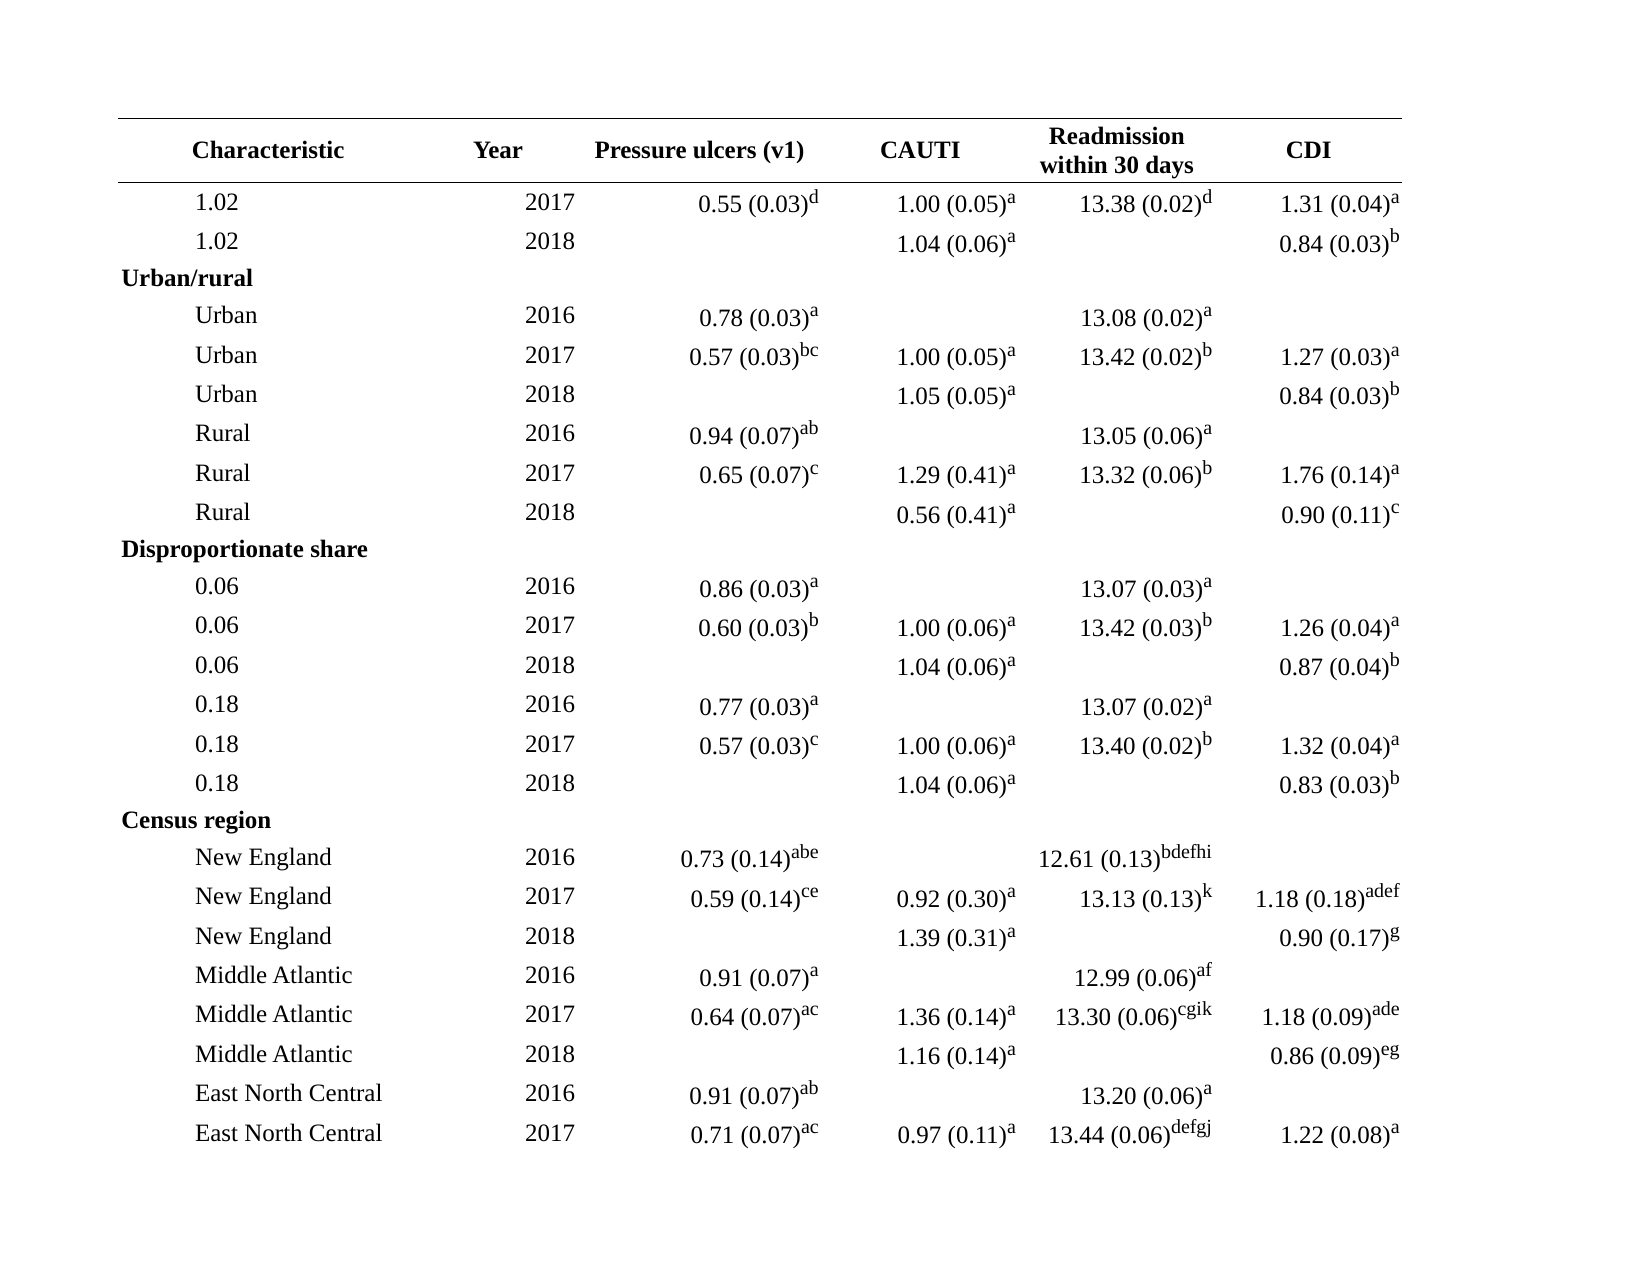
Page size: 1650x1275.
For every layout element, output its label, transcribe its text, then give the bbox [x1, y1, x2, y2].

table_cell 1.27 (0.03)a [1215, 335, 1402, 374]
table_cell [1215, 413, 1402, 453]
table_cell 0.57 (0.03)c [578, 724, 821, 763]
table_cell 2017 [418, 724, 578, 763]
table_cell 1.32 (0.04)a [1215, 724, 1402, 763]
table_cell [578, 531, 821, 566]
table_cell [1019, 374, 1215, 413]
table_header CAUTI [821, 119, 1018, 182]
table_cell 2016 [418, 1073, 578, 1112]
table_cell [1215, 684, 1402, 723]
table_cell 13.07 (0.03)a [1019, 566, 1215, 605]
table_cell [1215, 531, 1402, 566]
table_cell [821, 802, 1018, 837]
table_cell [418, 802, 578, 837]
table_cell 0.18 [118, 763, 418, 802]
table_cell 0.71 (0.07)ac [578, 1113, 821, 1152]
table_cell 0.06 [118, 566, 418, 605]
table_cell 2016 [418, 684, 578, 723]
table_cell 0.86 (0.09)eg [1215, 1034, 1402, 1073]
table_cell 1.00 (0.06)a [821, 724, 1018, 763]
table_cell 13.42 (0.03)b [1019, 605, 1215, 645]
table_cell 0.59 (0.14)ce [578, 876, 821, 916]
table_cell Rural [118, 492, 418, 531]
table_cell 2017 [418, 453, 578, 492]
table_cell 1.31 (0.04)a [1215, 183, 1402, 221]
table_header Pressure ulcers (v1) [578, 119, 821, 182]
table_cell [1215, 837, 1402, 876]
table_cell [1019, 916, 1215, 955]
table_cell 2016 [418, 837, 578, 876]
table_cell [821, 531, 1018, 566]
table_cell [418, 531, 578, 566]
table_cell 0.06 [118, 605, 418, 645]
table_cell 2017 [418, 876, 578, 916]
table_cell [1019, 763, 1215, 802]
table_cell 2018 [418, 645, 578, 684]
table_cell 13.07 (0.02)a [1019, 684, 1215, 723]
table_cell 0.18 [118, 684, 418, 723]
table_cell [1019, 802, 1215, 837]
table_cell 0.90 (0.17)g [1215, 916, 1402, 955]
table_cell [1019, 1034, 1215, 1073]
table_cell 1.39 (0.31)a [821, 916, 1018, 955]
table_cell 0.60 (0.03)b [578, 605, 821, 645]
table_cell [578, 763, 821, 802]
table_cell 0.84 (0.03)b [1215, 221, 1402, 261]
table_cell 0.84 (0.03)b [1215, 374, 1402, 413]
table_cell 13.05 (0.06)a [1019, 413, 1215, 453]
table_cell East North Central [118, 1073, 418, 1112]
table_cell [578, 802, 821, 837]
table_cell Middle Atlantic [118, 994, 418, 1034]
table_cell [821, 295, 1018, 334]
table_cell Rural [118, 413, 418, 453]
table_cell [1215, 1073, 1402, 1112]
table_cell 0.91 (0.07)ab [578, 1073, 821, 1112]
table_cell Middle Atlantic [118, 955, 418, 994]
table_cell 0.90 (0.11)c [1215, 492, 1402, 531]
table_cell [578, 221, 821, 261]
table_cell 13.08 (0.02)a [1019, 295, 1215, 334]
table_cell [1215, 295, 1402, 334]
table_cell New England [118, 837, 418, 876]
table_cell [821, 684, 1018, 723]
table_cell 2018 [418, 1034, 578, 1073]
table_cell [821, 261, 1018, 295]
table_cell [1215, 566, 1402, 605]
table_cell 2016 [418, 295, 578, 334]
table_cell 0.06 [118, 645, 418, 684]
table_cell 0.77 (0.03)a [578, 684, 821, 723]
table_cell 0.86 (0.03)a [578, 566, 821, 605]
table_cell 0.78 (0.03)a [578, 295, 821, 334]
table_cell [578, 1034, 821, 1073]
table_cell 2017 [418, 335, 578, 374]
table_cell 13.38 (0.02)d [1019, 183, 1215, 221]
table_cell 1.18 (0.09)ade [1215, 994, 1402, 1034]
table_cell 1.04 (0.06)a [821, 645, 1018, 684]
table_cell 0.65 (0.07)c [578, 453, 821, 492]
table_cell 1.36 (0.14)a [821, 994, 1018, 1034]
table_cell Urban [118, 295, 418, 334]
table_cell 12.61 (0.13)bdefhi [1019, 837, 1215, 876]
table_cell 13.20 (0.06)a [1019, 1073, 1215, 1112]
table_cell [1019, 492, 1215, 531]
table_cell Urban [118, 335, 418, 374]
table_cell 2018 [418, 763, 578, 802]
table_cell 1.05 (0.05)a [821, 374, 1018, 413]
table_cell 0.83 (0.03)b [1215, 763, 1402, 802]
table_cell 1.76 (0.14)a [1215, 453, 1402, 492]
table_cell 1.18 (0.18)adef [1215, 876, 1402, 916]
table_cell 13.32 (0.06)b [1019, 453, 1215, 492]
table_cell [821, 837, 1018, 876]
table_cell 13.13 (0.13)k [1019, 876, 1215, 916]
table_cell [578, 374, 821, 413]
table_cell 0.64 (0.07)ac [578, 994, 821, 1034]
table_cell 0.18 [118, 724, 418, 763]
table_cell 1.29 (0.41)a [821, 453, 1018, 492]
table_cell [1215, 955, 1402, 994]
table_cell 0.73 (0.14)abe [578, 837, 821, 876]
table_cell [1215, 261, 1402, 295]
table_cell East North Central [118, 1113, 418, 1152]
table_cell [578, 645, 821, 684]
table_cell 13.42 (0.02)b [1019, 335, 1215, 374]
table_header CDI [1215, 119, 1402, 182]
table_cell 0.92 (0.30)a [821, 876, 1018, 916]
table_cell 1.04 (0.06)a [821, 763, 1018, 802]
table_cell 0.56 (0.41)a [821, 492, 1018, 531]
table_cell 2016 [418, 413, 578, 453]
table_cell 1.22 (0.08)a [1215, 1113, 1402, 1152]
table_cell 2018 [418, 492, 578, 531]
table_cell 1.26 (0.04)a [1215, 605, 1402, 645]
table_cell 2017 [418, 1113, 578, 1152]
table_cell [1019, 531, 1215, 566]
table_cell 2016 [418, 566, 578, 605]
table_header Year [418, 119, 578, 182]
table_cell [578, 492, 821, 531]
table_cell 2016 [418, 955, 578, 994]
table_cell 2017 [418, 994, 578, 1034]
table_cell [578, 916, 821, 955]
table_cell 0.91 (0.07)a [578, 955, 821, 994]
table_cell Urban/rural [118, 261, 418, 295]
table_cell 0.57 (0.03)bc [578, 335, 821, 374]
table_cell 2018 [418, 374, 578, 413]
table_cell Rural [118, 453, 418, 492]
table_cell 1.02 [118, 221, 418, 261]
table_cell 12.99 (0.06)af [1019, 955, 1215, 994]
table_cell [821, 566, 1018, 605]
table_cell New England [118, 876, 418, 916]
table_cell 0.55 (0.03)d [578, 183, 821, 221]
table_cell 13.44 (0.06)defgj [1019, 1113, 1215, 1152]
table_cell 1.04 (0.06)a [821, 221, 1018, 261]
table_cell Census region [118, 802, 418, 837]
table_cell 0.94 (0.07)ab [578, 413, 821, 453]
table_cell Middle Atlantic [118, 1034, 418, 1073]
table_cell 13.40 (0.02)b [1019, 724, 1215, 763]
table_cell 1.16 (0.14)a [821, 1034, 1018, 1073]
table_cell 2018 [418, 916, 578, 955]
table_cell 0.87 (0.04)b [1215, 645, 1402, 684]
table_cell Disproportionate share [118, 531, 418, 566]
table_cell 1.00 (0.05)a [821, 183, 1018, 221]
table_cell Urban [118, 374, 418, 413]
table_cell [1019, 645, 1215, 684]
table_cell 2017 [418, 183, 578, 221]
table_cell [1215, 802, 1402, 837]
table_cell 1.02 [118, 183, 418, 221]
table_cell [578, 261, 821, 295]
table_cell 13.30 (0.06)cgik [1019, 994, 1215, 1034]
table_cell 1.00 (0.06)a [821, 605, 1018, 645]
table_cell New England [118, 916, 418, 955]
table_cell [418, 261, 578, 295]
table_cell [821, 955, 1018, 994]
table_cell 1.00 (0.05)a [821, 335, 1018, 374]
table_cell 0.97 (0.11)a [821, 1113, 1018, 1152]
table_header Readmission within 30 days [1019, 119, 1215, 182]
table_cell 2018 [418, 221, 578, 261]
table_cell [1019, 261, 1215, 295]
table_cell [821, 1073, 1018, 1112]
table_header Characteristic [118, 119, 418, 182]
table_cell [821, 413, 1018, 453]
table_cell [1019, 221, 1215, 261]
table_cell 2017 [418, 605, 578, 645]
